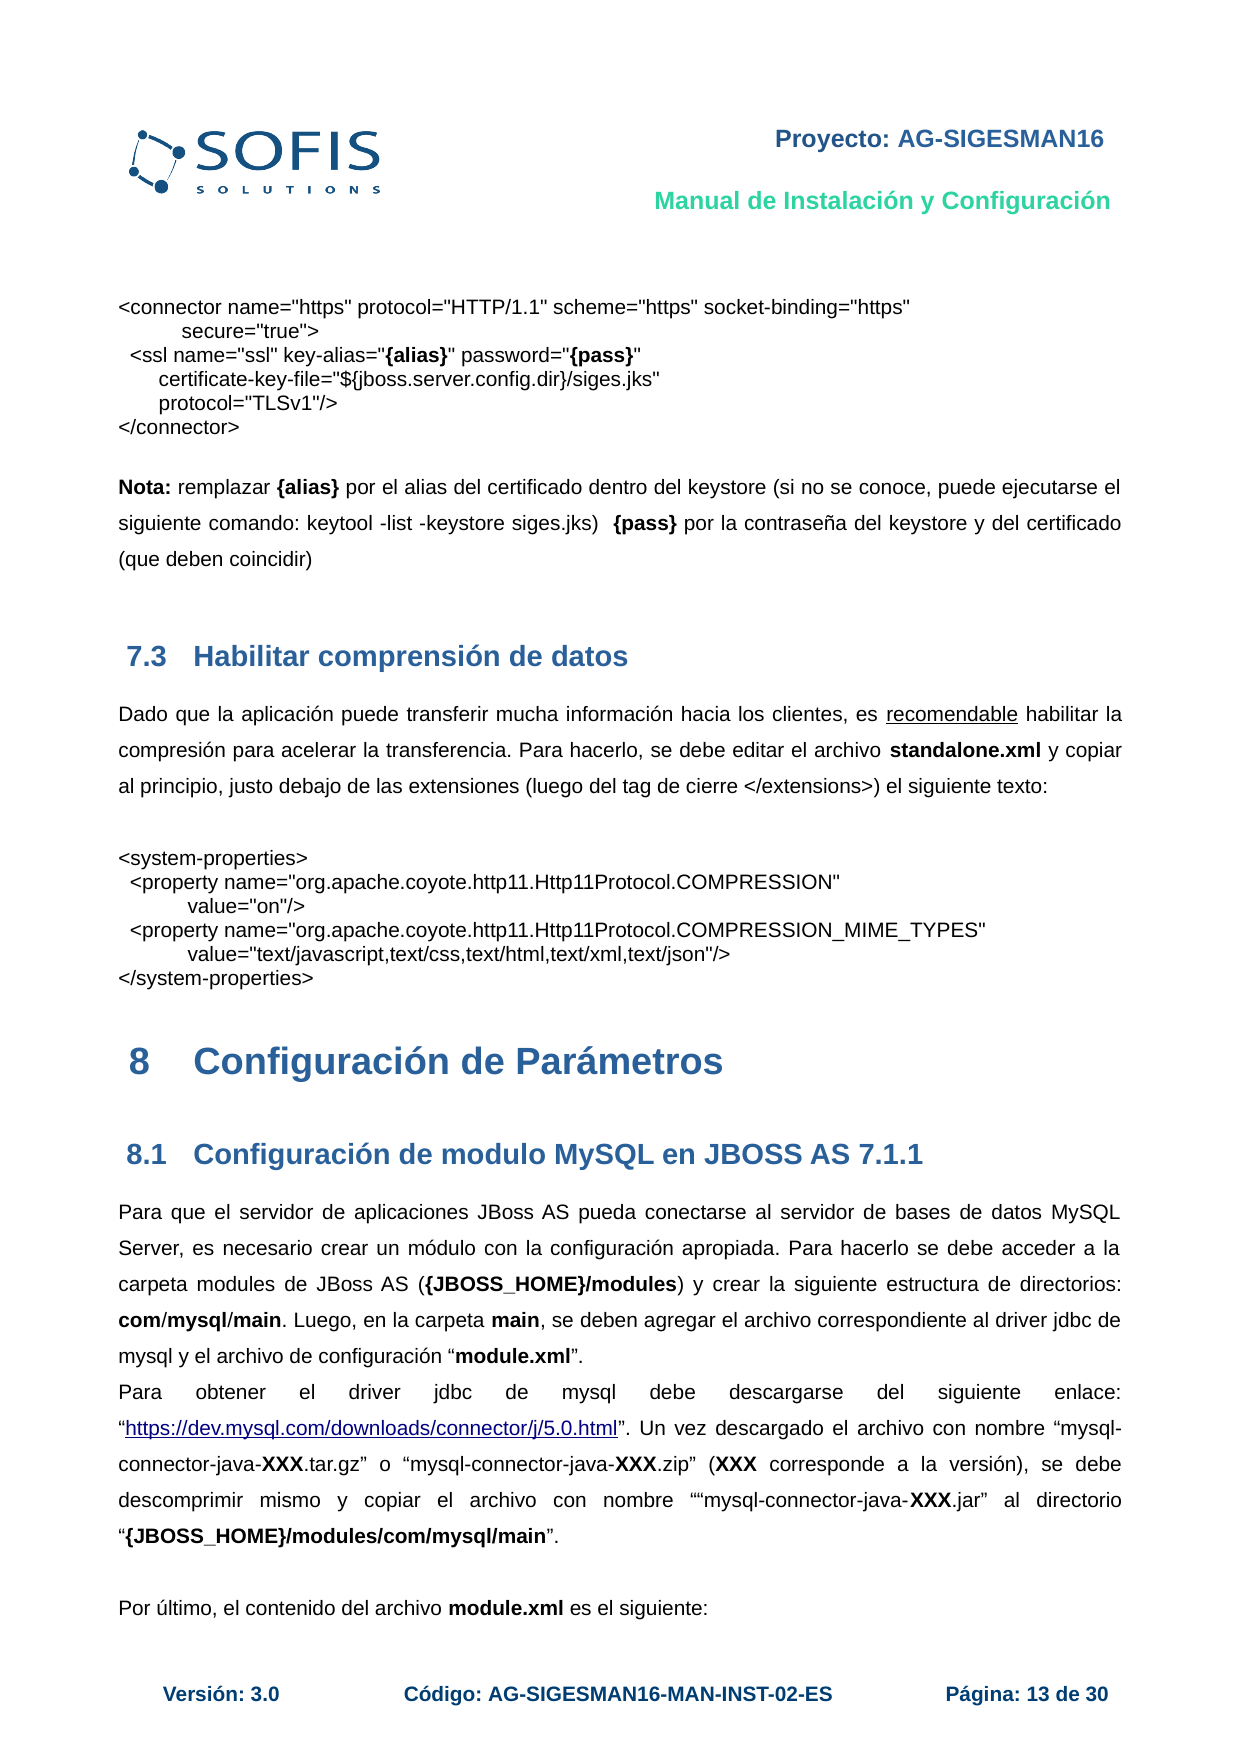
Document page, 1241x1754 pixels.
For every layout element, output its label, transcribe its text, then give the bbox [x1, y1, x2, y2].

picture [117, 118, 395, 206]
subtitle Habilitar comprensión de datos [118, 639, 1122, 673]
text value="on"/> [118, 894, 1122, 918]
text value="text/javascript,text/css,text/html,text/xml,text/json"/> [118, 942, 1122, 966]
text <ssl name="ssl" key-alias="{alias}" password="{pass}" [118, 343, 1122, 367]
text </connector> [118, 415, 1122, 439]
text Por último, el contenido del archivo module.xml es el siguiente: [118, 1595, 1122, 1619]
text <property name="org.apache.coyote.http11.Http11Protocol.COMPRESSION" [118, 870, 1122, 894]
text <system-properties> [118, 846, 1122, 870]
text Nota: remplazar {alias} por el alias del certificado dentro del keystore (si no se conoce, puede ejecutarse el siguiente comando: keytool -list -keystore siges.jks) {pass} por la contraseña del keystore y del certificado (que deben coincidir) [118, 475, 1122, 571]
text Dado que la aplicación puede transferir mucha información hacia los clientes, es recomendable habilitar la compresión para acelerar la transferencia. Para hacerlo, se debe editar el archivo standalone.xml y copiar al principio, justo debajo de las extensiones (luego del tag de cierre </extensions>) el siguiente texto: [118, 702, 1122, 798]
text protocol="TLSv1"/> [118, 391, 1122, 415]
text <connector name="https" protocol="HTTP/1.1" scheme="https" socket-binding="https" [118, 295, 1122, 319]
text Para obtener el driver jdbc de mysql debe descargarse del siguiente enlace: “https://dev.mysql.com/downloads/connector/j/5.0.html”. Un vez descargado el archivo con nombre “mysql-connector-java-XXX.tar.gz” o “mysql-connector-java-XXX.zip” (XXX corresponde a la versión), se debe descomprimir mismo y copiar el archivo con nombre ““mysql-connector-java-XXX.jar” al directorio “{JBOSS_HOME}/modules/com/mysql/main”. [118, 1380, 1122, 1547]
text certificate-key-file="${jboss.server.config.dir}/siges.jks" [118, 367, 1122, 391]
subtitle Configuración de Parámetros [118, 1038, 1122, 1082]
text secure="true"> [118, 319, 1122, 343]
text </system-properties> [118, 966, 1122, 989]
text Para que el servidor de aplicaciones JBoss AS pueda conectarse al servidor de bases de datos MySQL Server, es necesario crear un módulo con la configuración apropiada. Para hacerlo se debe acceder a la carpeta modules de JBoss AS ({JBOSS_HOME}/modules) y crear la siguiente estructura de directorios: com/mysql/main. Luego, en la carpeta main, se deben agregar el archivo correspondiente al driver jdbc de mysql y el archivo de configuración “module.xml”. [118, 1200, 1122, 1368]
subtitle Configuración de modulo MySQL en JBOSS AS 7.1.1 [118, 1137, 1122, 1171]
text <property name="org.apache.coyote.http11.Http11Protocol.COMPRESSION_MIME_TYPES" [118, 918, 1122, 942]
